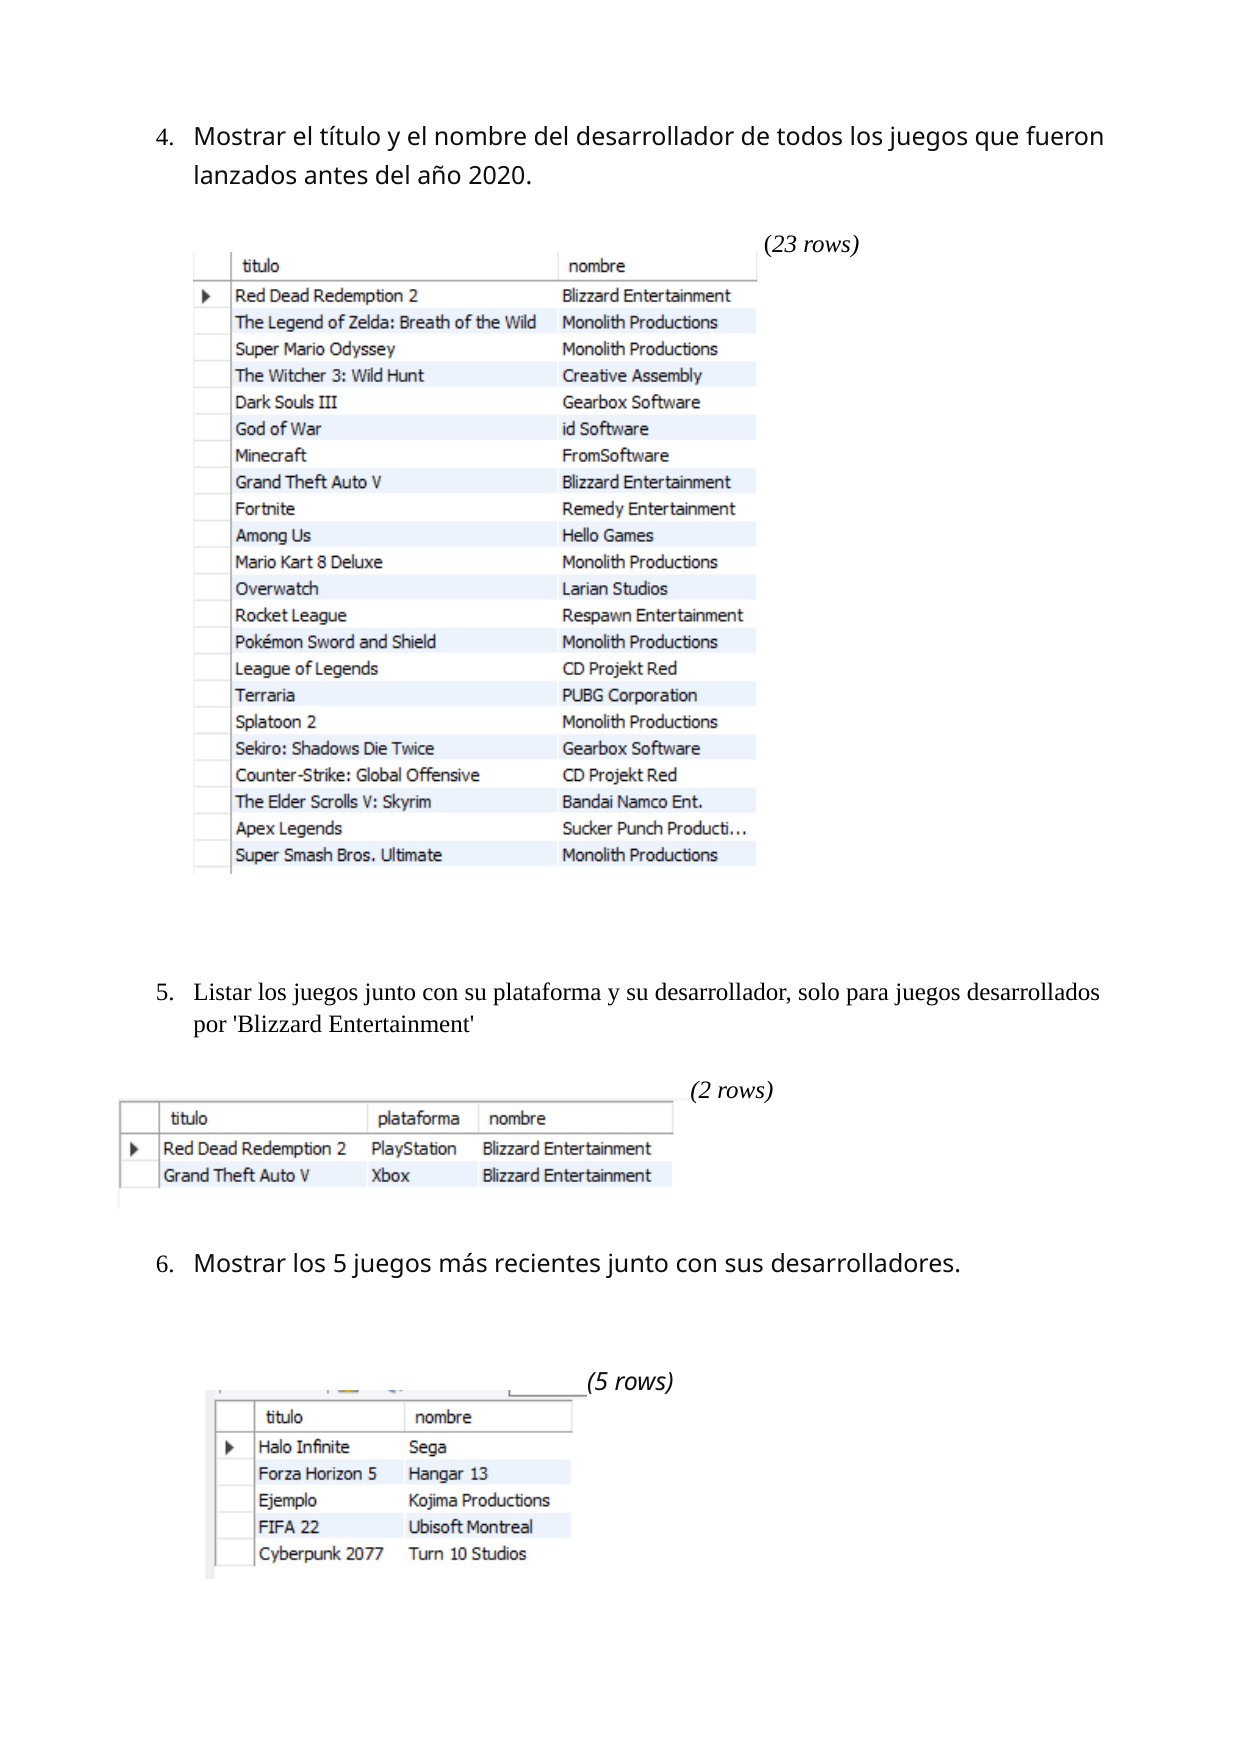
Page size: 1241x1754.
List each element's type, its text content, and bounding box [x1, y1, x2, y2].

list Mostrar el título y el nombre del desarrollador de todos los juegos que fueron lanzados antes del año 2020. [156, 118, 1122, 191]
text (2 rows) [118, 1076, 1122, 1208]
text (23 rows) [193, 229, 1122, 873]
list Listar los juegos junto con su plataforma y su desarrollador, solo para juegos desarrollados por 'Blizzard Entertainment' [156, 977, 1122, 1038]
text (5 rows) [193, 1363, 1122, 1579]
list Mostrar los 5 juegos más recientes junto con sus desarrolladores. [156, 1246, 1122, 1280]
